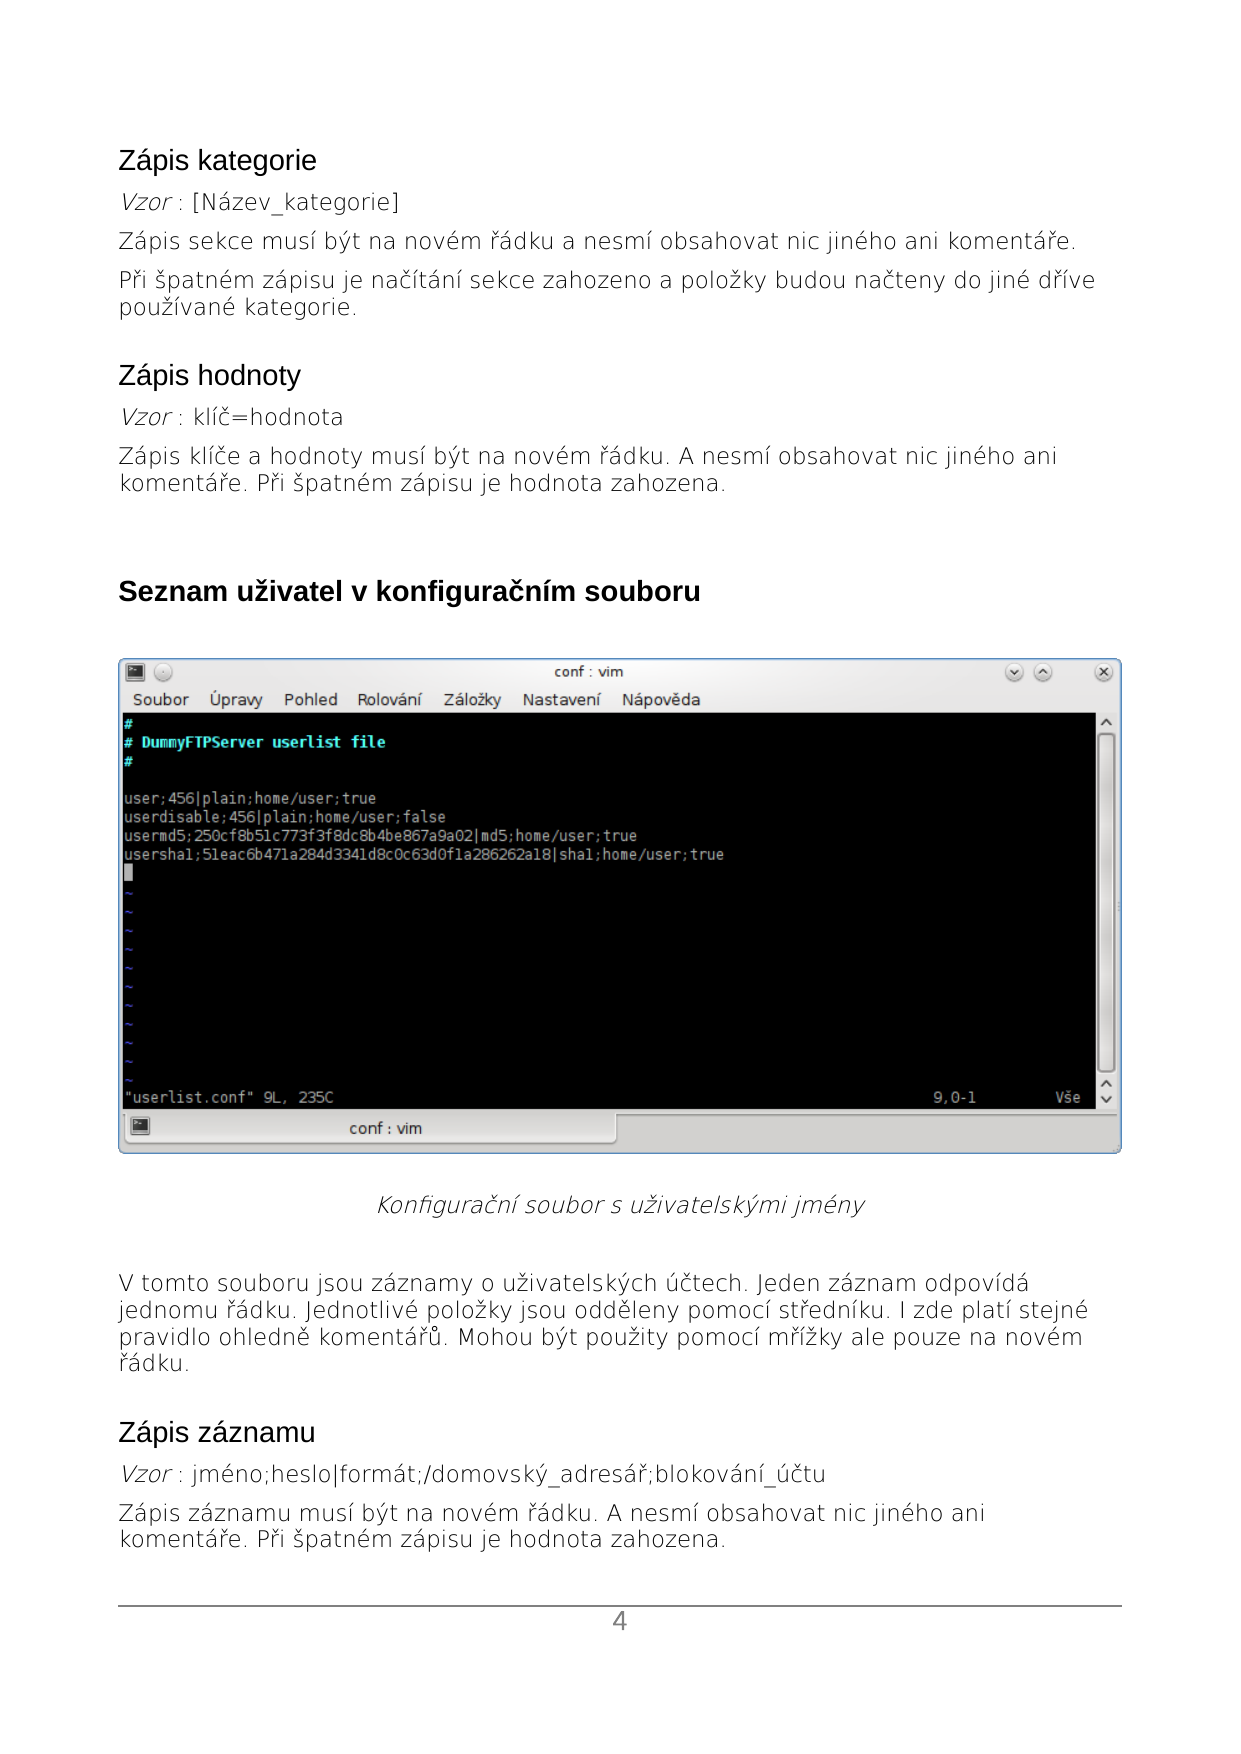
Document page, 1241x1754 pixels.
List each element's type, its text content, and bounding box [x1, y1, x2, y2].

text Při špatném zápisu je načítání sekce zahozeno a položky budou načteny do jiné dříve používané kategorie. [118, 267, 1122, 321]
text Zápis sekce musí být na novém řádku a nesmí obsahovat nic jiného ani komentáře. [118, 228, 1122, 255]
text Vzor : klíč=hodnota [118, 404, 1122, 431]
subtitle Zápis kategorie [118, 143, 1122, 177]
text Vzor : jméno;heslo|formát;/domovský_adresář;blokování_účtu [118, 1461, 1122, 1487]
subtitle Zápis záznamu [118, 1415, 1122, 1448]
text Zápis záznamu musí být na novém řádku. A nesmí obsahovat nic jiného ani komentáře. Při špatném zápisu je hodnota zahozena. [118, 1500, 1122, 1553]
subtitle Zápis hodnoty [118, 358, 1122, 392]
text Konfigurační soubor s uživatelskými jmény [118, 1192, 1122, 1219]
subtitle Seznam uživatel v konfiguračním souboru [118, 573, 1122, 607]
text Vzor : [Název_kategorie] [118, 189, 1122, 216]
text Zápis klíče a hodnoty musí být na novém řádku. A nesmí obsahovat nic jiného ani komentáře. Při špatném zápisu je hodnota zahozena. [118, 443, 1122, 497]
picture [118, 658, 1122, 1154]
text V tomto souboru jsou záznamy o uživatelských účtech. Jeden záznam odpovídá jednomu řádku. Jednotlivé položky jsou odděleny pomocí středníku. I zde platí stejné pravidlo ohledně komentářů. Mohou být použity pomocí mřížky ale pouze na novém řádku. [118, 1271, 1122, 1377]
